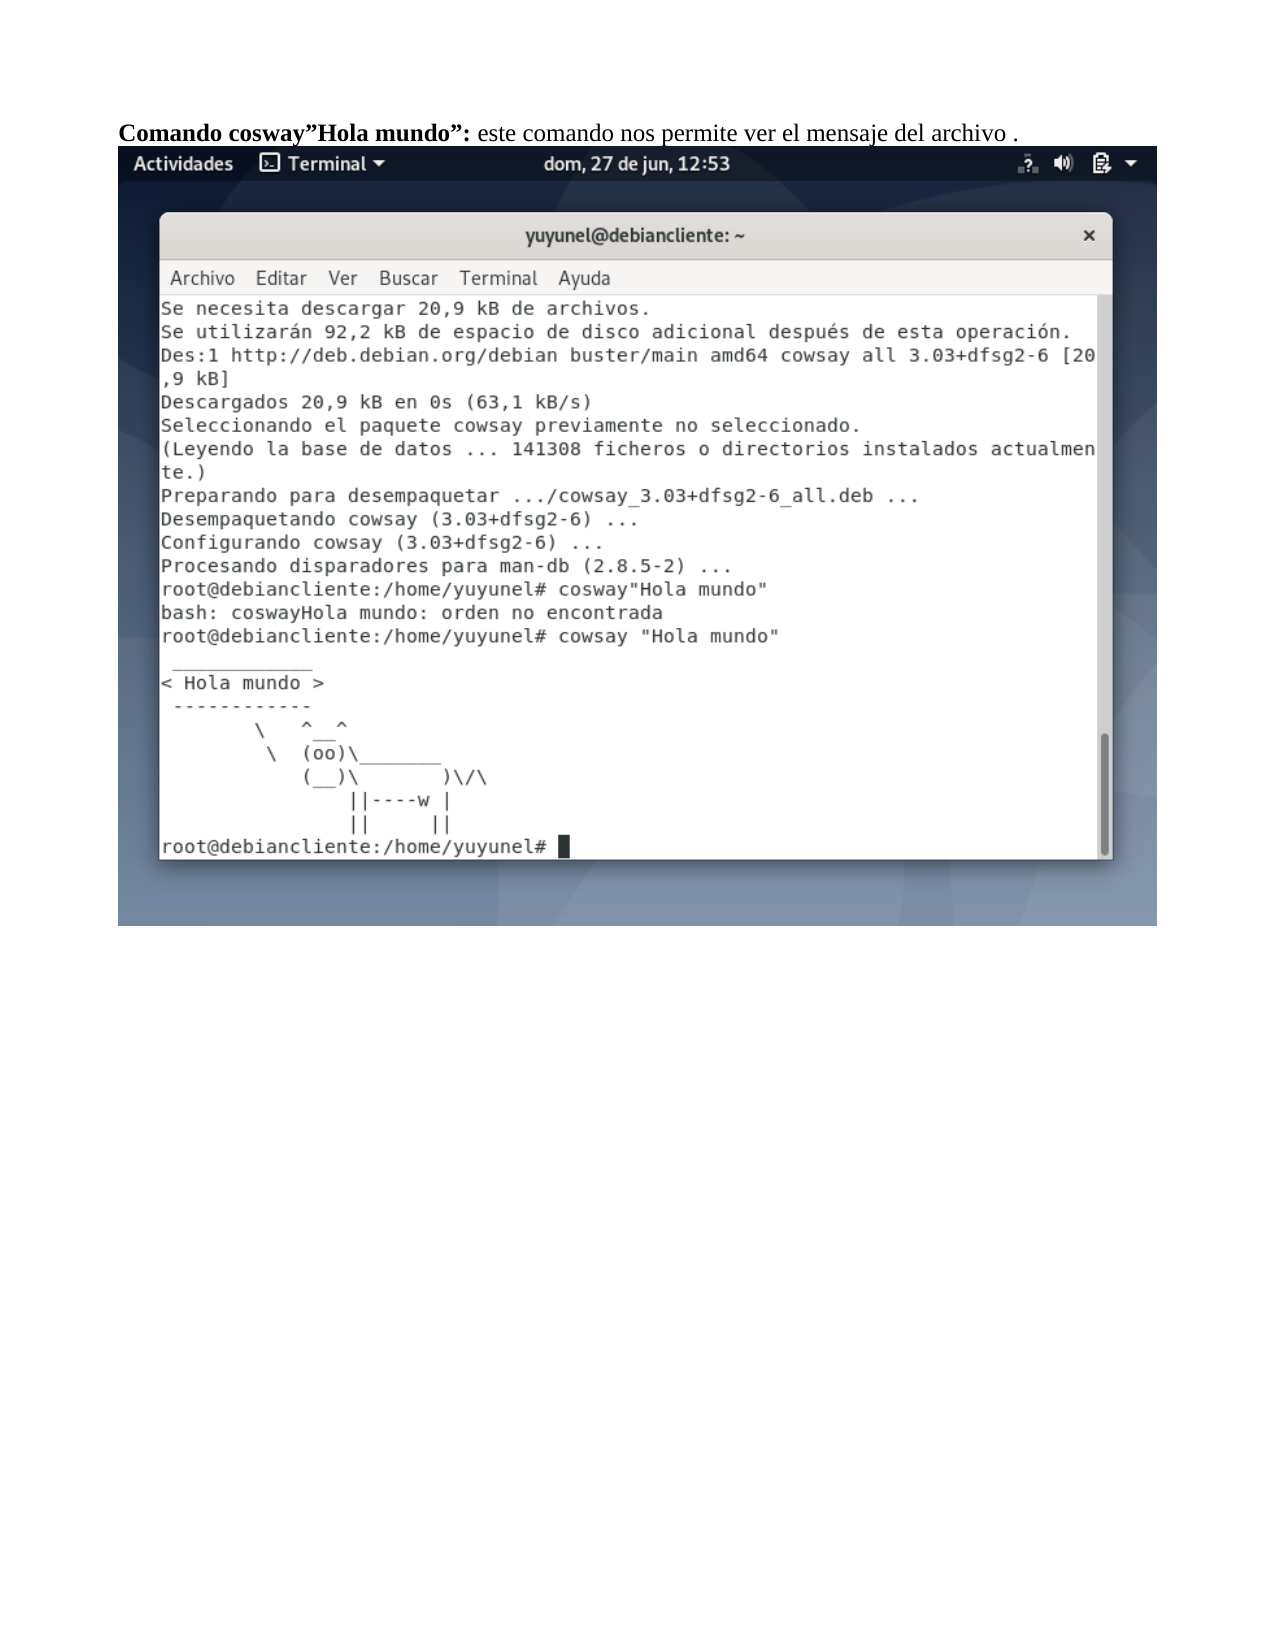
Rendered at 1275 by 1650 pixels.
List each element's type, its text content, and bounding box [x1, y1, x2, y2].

picture [118, 146, 1157, 926]
text Comando cosway”Hola mundo”: este comando nos permite ver el mensaje del archivo . [118, 118, 1157, 146]
